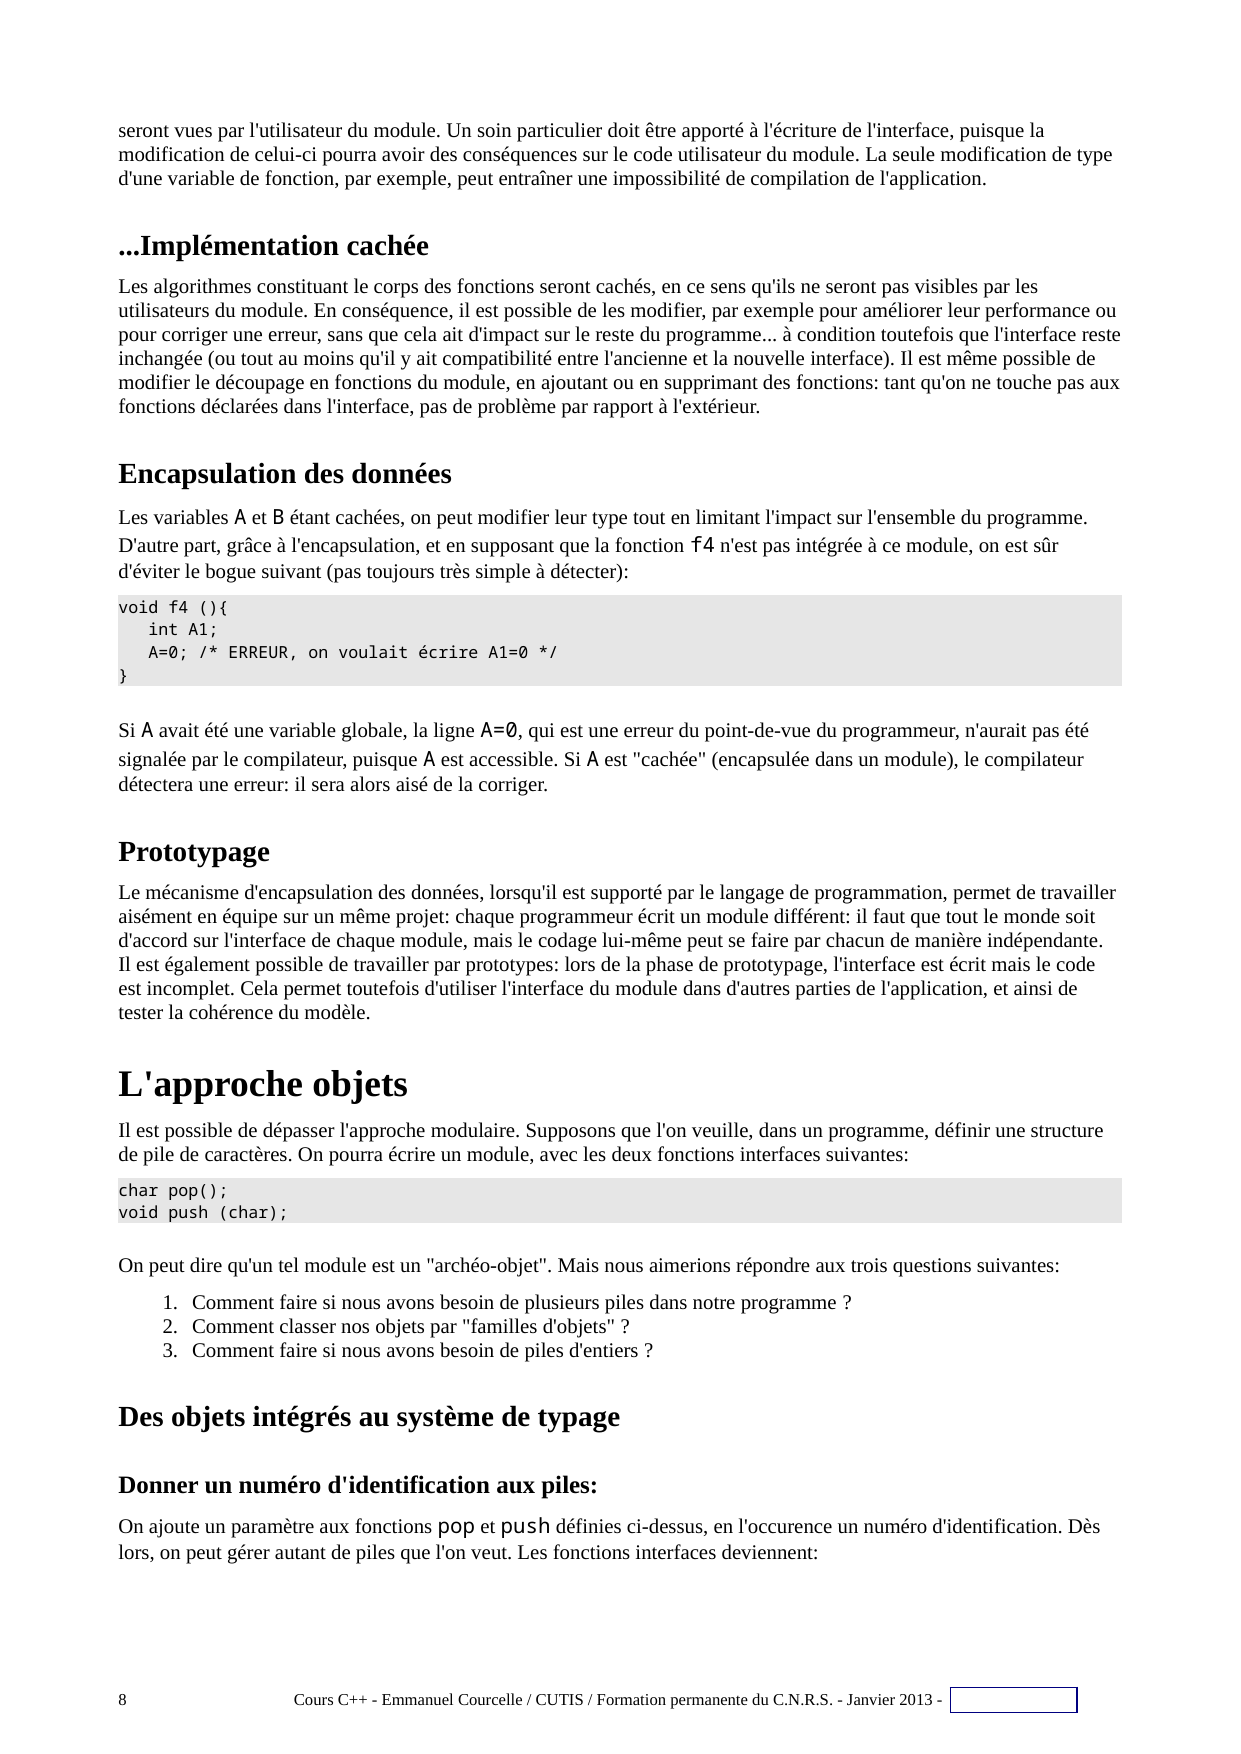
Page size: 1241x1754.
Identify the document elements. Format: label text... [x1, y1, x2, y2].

text void f4 (){ [118, 595, 1122, 618]
text char pop(); [118, 1178, 1122, 1201]
list Comment classer nos objets par "familles d'objets" ? [162, 1314, 1122, 1338]
subtitle Des objets intégrés au système de typage [118, 1399, 1122, 1433]
text On ajoute un paramètre aux fonctions pop et push définies ci-dessus, en l'occurence un numéro d'identification. Dès lors, on peut gérer autant de piles que l'on veut. Les fonctions interfaces deviennent: [118, 1512, 1122, 1564]
text void push (char); [118, 1201, 1122, 1223]
text int A1; [118, 618, 1122, 641]
text Les variables A et B étant cachées, on peut modifier leur type tout en limitant l'impact sur l'ensemble du programme. D'autre part, grâce à l'encapsulation, et en supposant que la fonction f4 n'est pas intégrée à ce module, on est sûr d'éviter le bogue suivant (pas toujours très simple à détecter): [118, 502, 1122, 583]
text seront vues par l'utilisateur du module. Un soin particulier doit être apporté à l'écriture de l'interface, puisque la modification de celui-ci pourra avoir des conséquences sur le code utilisateur du module. La seule modification de type d'une variable de fonction, par exemple, peut entraîner une impossibilité de compilation de l'application. [118, 118, 1122, 190]
subtitle L'approche objets [118, 1062, 1122, 1105]
text } [118, 663, 1122, 686]
text Si A avait été une variable globale, la ligne A=0, qui est une erreur du point-de-vue du programmeur, n'aurait pas été signalée par le compilateur, puisque A est accessible. Si A est "cachée" (encapsulée dans un module), le compilateur détectera une erreur: il sera alors aisé de la corriger. [118, 716, 1122, 796]
subtitle ...Implémentation cachée [118, 228, 1122, 261]
text Les algorithmes constituant le corps des fonctions seront cachés, en ce sens qu'ils ne seront pas visibles par les utilisateurs du module. En conséquence, il est possible de les modifier, par exemple pour améliorer leur performance ou pour corriger une erreur, sans que cela ait d'impact sur le reste du programme... à condition toutefois que l'interface reste inchangée (ou tout au moins qu'il y ait compatibilité entre l'ancienne et la nouvelle interface). Il est même possible de modifier le découpage en fonctions du module, en ajoutant ou en supprimant des fonctions: tant qu'on ne touche pas aux fonctions déclarées dans l'interface, pas de problème par rapport à l'extérieur. [118, 274, 1122, 418]
subtitle Donner un numéro d'identification aux piles: [118, 1470, 1122, 1499]
text Le mécanisme d'encapsulation des données, lorsqu'il est supporté par le langage de programmation, permet de travailler aisément en équipe sur un même projet: chaque programmeur écrit un module différent: il faut que tout le monde soit d'accord sur l'interface de chaque module, mais le codage lui-même peut se faire par chacun de manière indépendante. Il est également possible de travailler par prototypes: lors de la phase de prototypage, l'interface est écrit mais le code est incomplet. Cela permet toutefois d'utiliser l'interface du module dans d'autres parties de l'application, et ainsi de tester la cohérence du modèle. [118, 880, 1122, 1024]
subtitle Encapsulation des données [118, 456, 1122, 489]
list Comment faire si nous avons besoin de piles d'entiers ? [162, 1338, 1122, 1362]
text On peut dire qu'un tel module est un "archéo-objet". Mais nous aimerions répondre aux trois questions suivantes: [118, 1253, 1122, 1277]
text A=0; /* ERREUR, on voulait écrire A1=0 */ [118, 641, 1122, 663]
text Il est possible de dépasser l'approche modulaire. Supposons que l'on veuille, dans un programme, définir une structure de pile de caractères. On pourra écrire un module, avec les deux fonctions interfaces suivantes: [118, 1117, 1122, 1166]
subtitle Prototypage [118, 834, 1122, 867]
list Comment faire si nous avons besoin de plusieurs piles dans notre programme ? [162, 1289, 1122, 1314]
